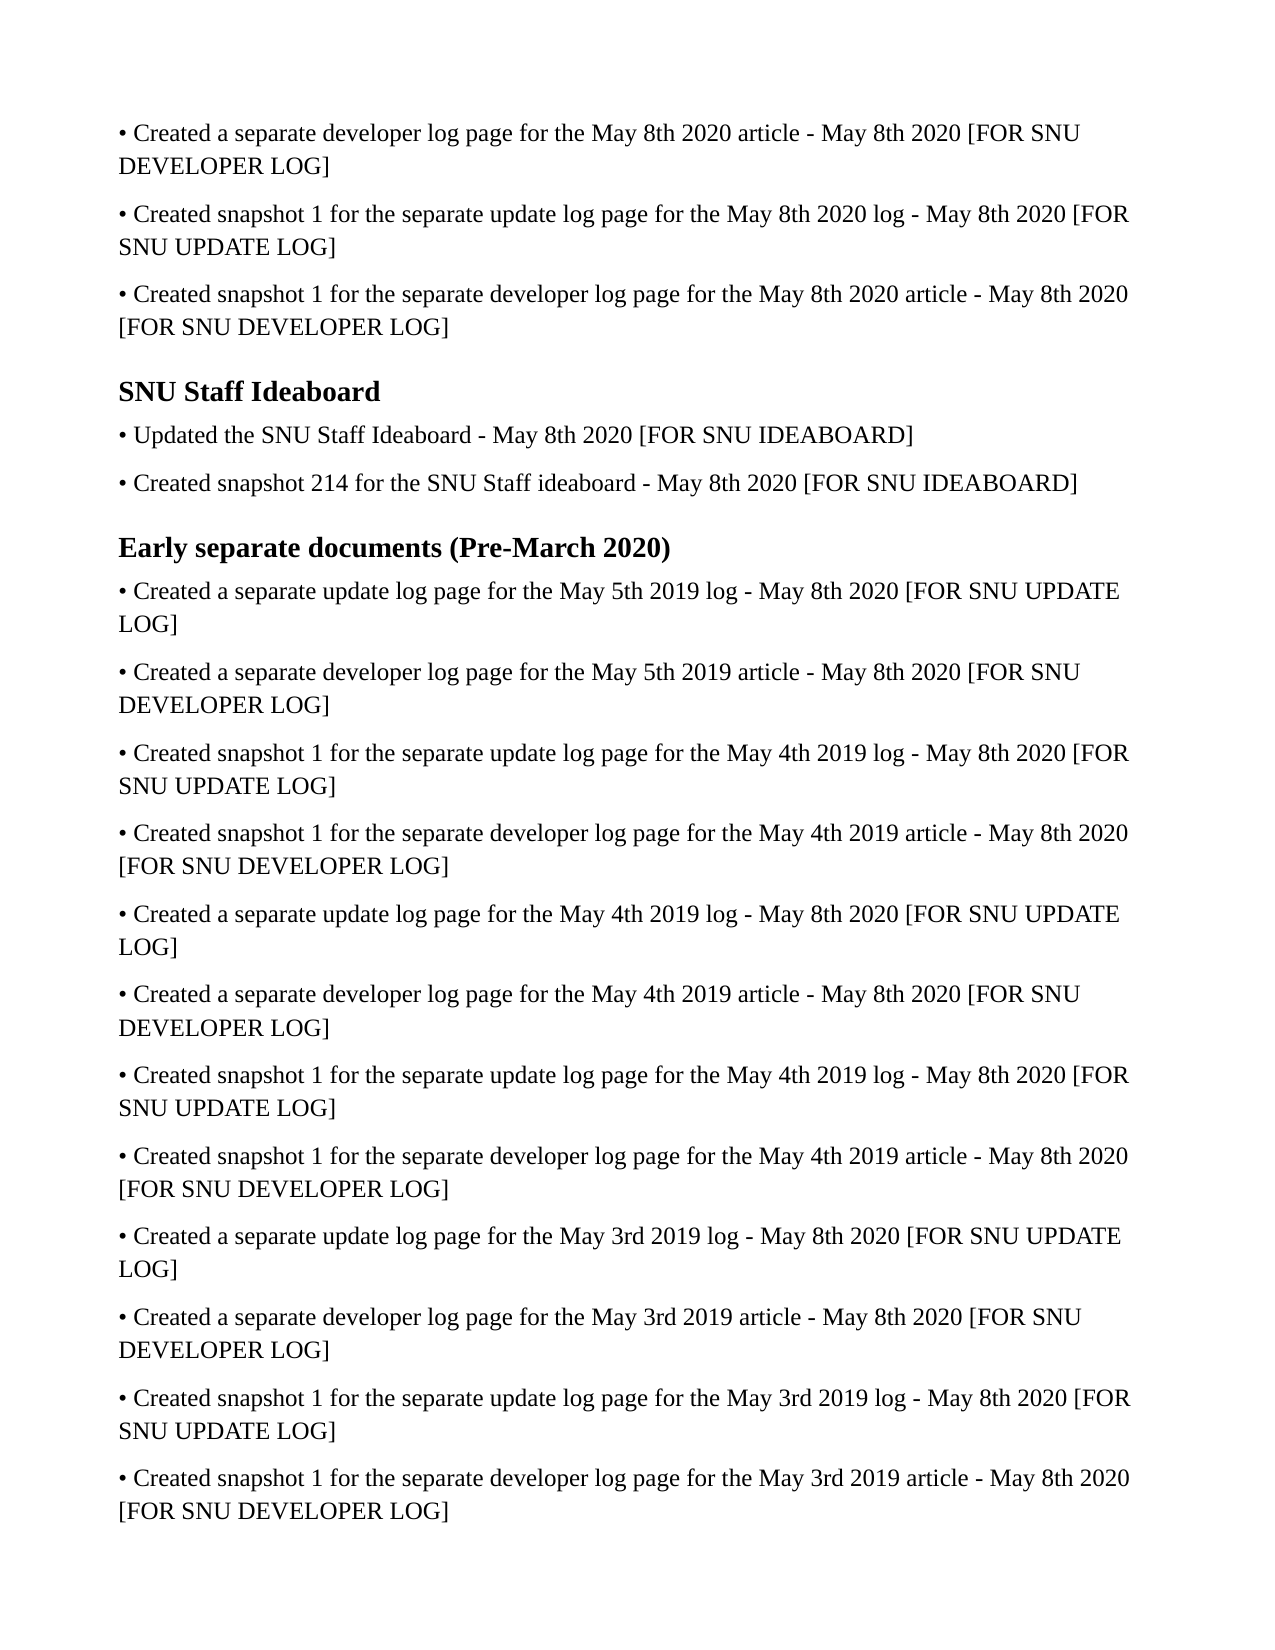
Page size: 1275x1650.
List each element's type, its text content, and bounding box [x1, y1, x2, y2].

text • Created snapshot 214 for the SNU Staff ideaboard - May 8th 2020 [FOR SNU IDEABOARD] [118, 468, 1157, 497]
text • Created snapshot 1 for the separate developer log page for the May 8th 2020 article - May 8th 2020 [FOR SNU DEVELOPER LOG] [118, 279, 1157, 341]
text • Created snapshot 1 for the separate update log page for the May 3rd 2019 log - May 8th 2020 [FOR SNU UPDATE LOG] [118, 1383, 1157, 1444]
text • Created snapshot 1 for the separate developer log page for the May 3rd 2019 article - May 8th 2020 [FOR SNU DEVELOPER LOG] [118, 1463, 1157, 1525]
text • Created a separate developer log page for the May 3rd 2019 article - May 8th 2020 [FOR SNU DEVELOPER LOG] [118, 1302, 1157, 1364]
text • Created a separate developer log page for the May 5th 2019 article - May 8th 2020 [FOR SNU DEVELOPER LOG] [118, 657, 1157, 719]
text • Created snapshot 1 for the separate update log page for the May 4th 2019 log - May 8th 2020 [FOR SNU UPDATE LOG] [118, 1060, 1157, 1122]
subtitle Early separate documents (Pre-March 2020) [118, 530, 1157, 564]
text • Created a separate developer log page for the May 8th 2020 article - May 8th 2020 [FOR SNU DEVELOPER LOG] [118, 118, 1157, 180]
text • Updated the SNU Staff Ideaboard - May 8th 2020 [FOR SNU IDEABOARD] [118, 421, 1157, 449]
text • Created a separate update log page for the May 4th 2019 log - May 8th 2020 [FOR SNU UPDATE LOG] [118, 899, 1157, 961]
text • Created snapshot 1 for the separate developer log page for the May 4th 2019 article - May 8th 2020 [FOR SNU DEVELOPER LOG] [118, 818, 1157, 880]
subtitle SNU Staff Ideaboard [118, 374, 1157, 408]
text • Created snapshot 1 for the separate developer log page for the May 4th 2019 article - May 8th 2020 [FOR SNU DEVELOPER LOG] [118, 1141, 1157, 1203]
text • Created a separate update log page for the May 3rd 2019 log - May 8th 2020 [FOR SNU UPDATE LOG] [118, 1221, 1157, 1283]
text • Created a separate update log page for the May 5th 2019 log - May 8th 2020 [FOR SNU UPDATE LOG] [118, 576, 1157, 638]
text • Created snapshot 1 for the separate update log page for the May 8th 2020 log - May 8th 2020 [FOR SNU UPDATE LOG] [118, 199, 1157, 261]
text • Created snapshot 1 for the separate update log page for the May 4th 2019 log - May 8th 2020 [FOR SNU UPDATE LOG] [118, 738, 1157, 799]
text • Created a separate developer log page for the May 4th 2019 article - May 8th 2020 [FOR SNU DEVELOPER LOG] [118, 979, 1157, 1041]
